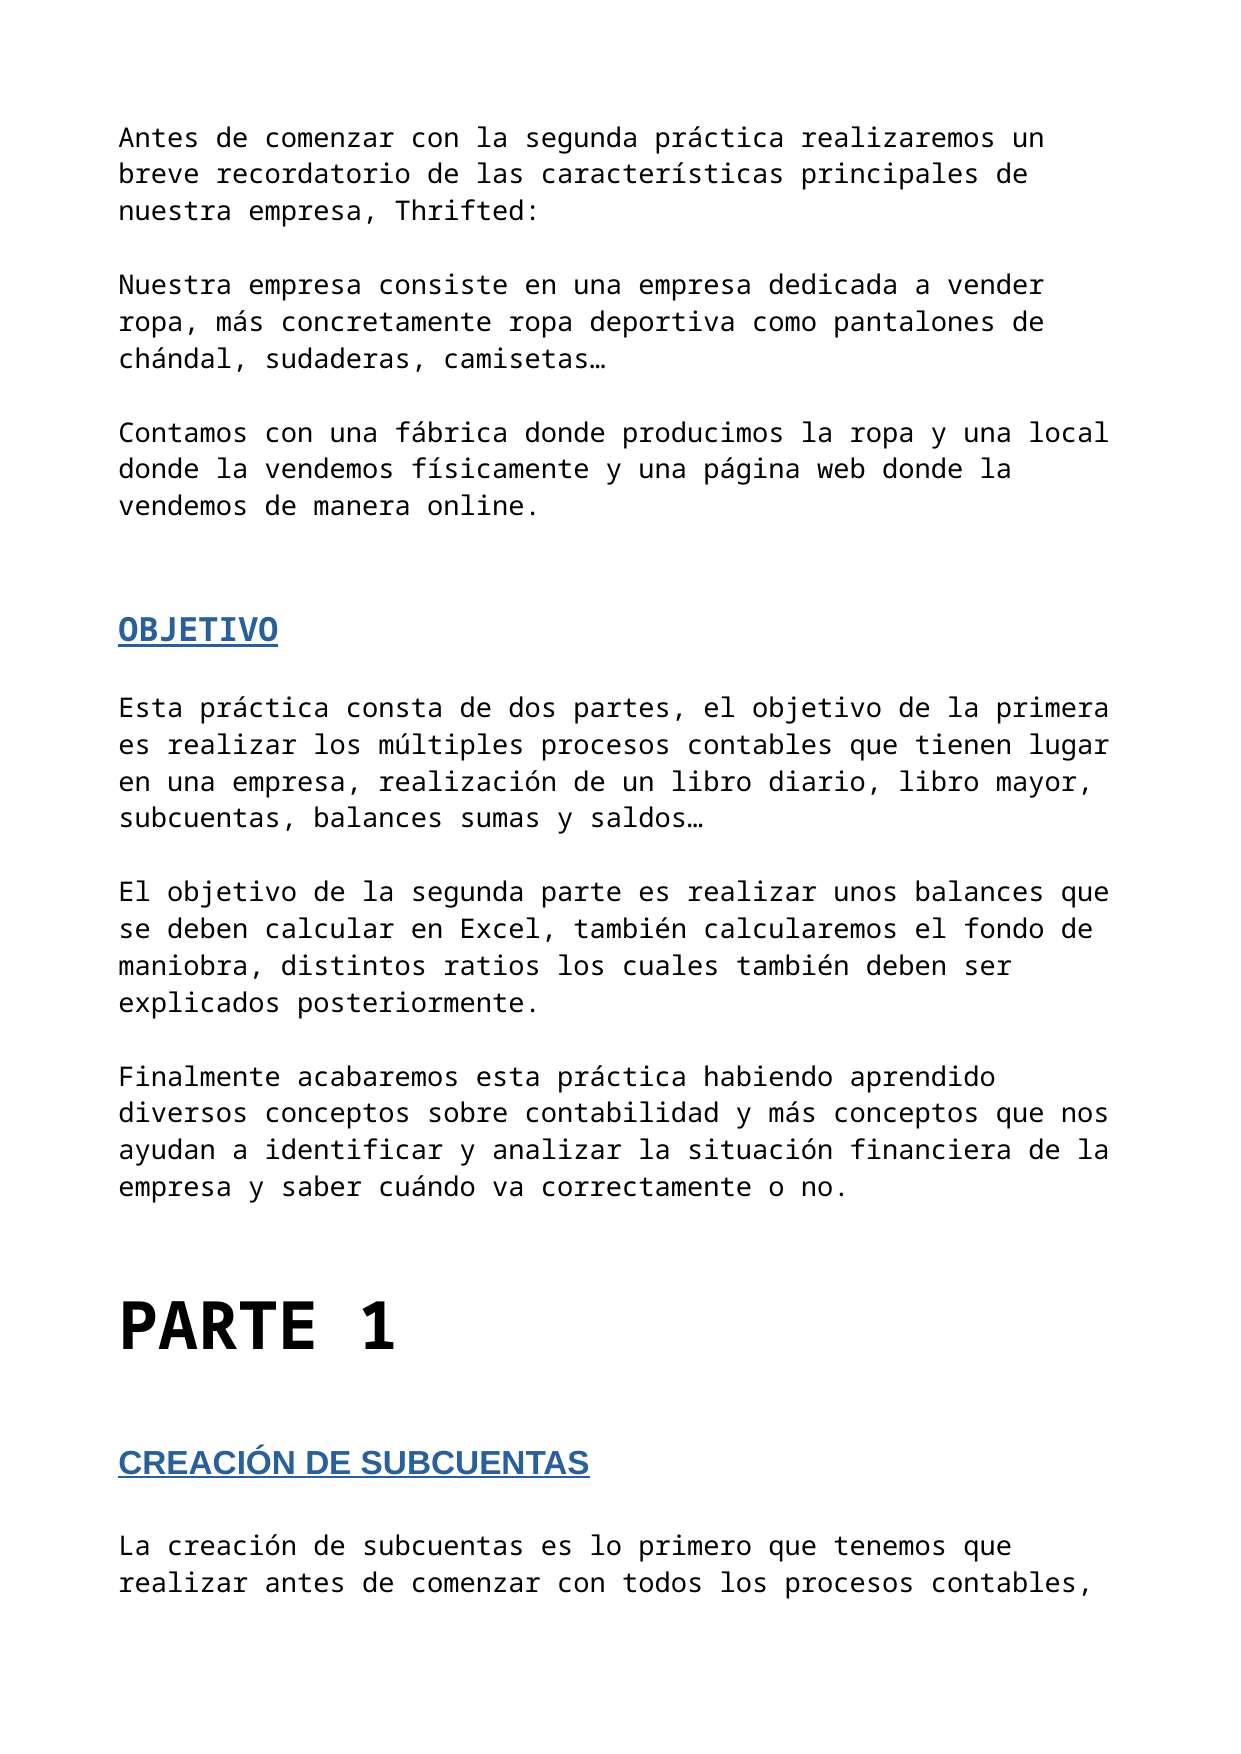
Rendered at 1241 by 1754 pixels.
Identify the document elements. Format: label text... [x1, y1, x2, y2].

text Contamos con una fábrica donde producimos la ropa y una local donde la vendemos físicamente y una página web donde la vendemos de manera online. [118, 413, 1122, 524]
text CREACIÓN DE SUBCUENTAS [118, 1443, 1122, 1481]
text Nuestra empresa consiste en una empresa dedicada a vender ropa, más concretamente ropa deportiva como pantalones de chándal, sudaderas, camisetas… [118, 266, 1122, 376]
text OBJETIVO [118, 606, 1122, 651]
text Antes de comenzar con la segunda práctica realizaremos un breve recordatorio de las características principales de nuestra empresa, Thrifted: [118, 118, 1122, 229]
text Finalmente acabaremos esta práctica habiendo aprendido diversos conceptos sobre contabilidad y más conceptos que nos ayudan a identificar y analizar la situación financiera de la empresa y saber cuándo va correctamente o no. [118, 1057, 1122, 1204]
text Esta práctica consta de dos partes, el objetivo de la primera es realizar los múltiples procesos contables que tienen lugar en una empresa, realización de un libro diario, libro mayor, subcuentas, balances sumas y saldos… [118, 688, 1122, 836]
text PARTE 1 [118, 1278, 1122, 1369]
text La creación de subcuentas es lo primero que tenemos que realizar antes de comenzar con todos los procesos contables, [118, 1527, 1122, 1601]
text El objetivo de la segunda parte es realizar unos balances que se deben calcular en Excel, también calcularemos el fondo de maniobra, distintos ratios los cuales también deben ser explicados posteriormente. [118, 873, 1122, 1020]
